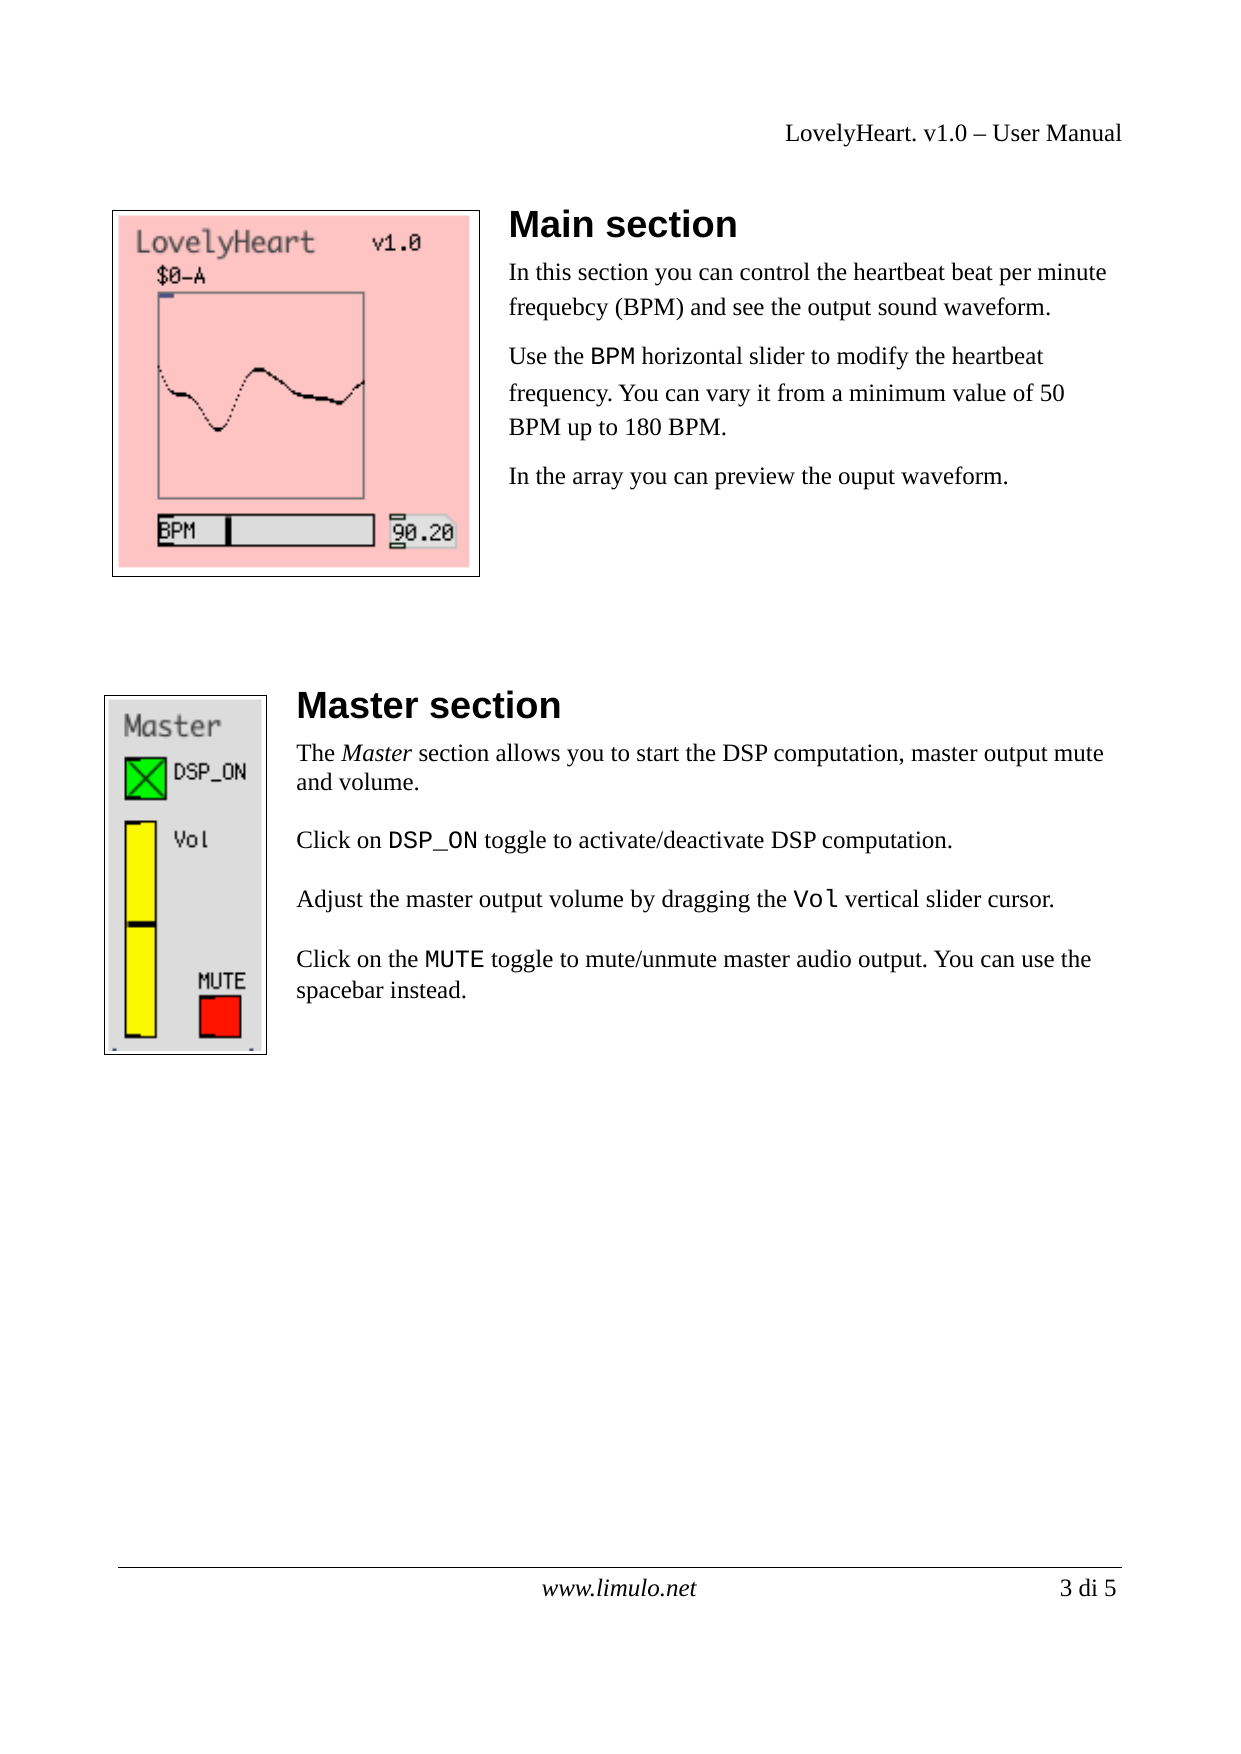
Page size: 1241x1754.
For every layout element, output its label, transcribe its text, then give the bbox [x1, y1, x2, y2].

text In the array you can preview the ouput waveform. [480, 461, 1122, 490]
subtitle Master section [118, 682, 1122, 726]
subtitle [105, 696, 266, 1054]
subtitle [113, 211, 479, 576]
text Click on DSP_ON toggle to activate/deactivate DSP computation. [267, 825, 1122, 856]
picture [107, 698, 264, 1051]
text In this section you can control the heartbeat beat per minute frequebcy (BPM) and see the output sound waveform. [480, 257, 1122, 321]
text Adjust the master output volume by dragging the Vol vertical slider cursor. [267, 884, 1122, 915]
picture [115, 213, 476, 574]
text The Master section allows you to start the DSP computation, master output mute and volume. [267, 738, 1122, 796]
text Click on the MUTE toggle to mute/unmute master audio output. You can use the spacebar instead. [267, 944, 1122, 1003]
text Use the BPM horizontal slider to modify the heartbeat frequency. You can vary it from a minimum value of 50 BPM up to 180 BPM. [480, 341, 1122, 441]
subtitle Main section [118, 201, 1122, 245]
